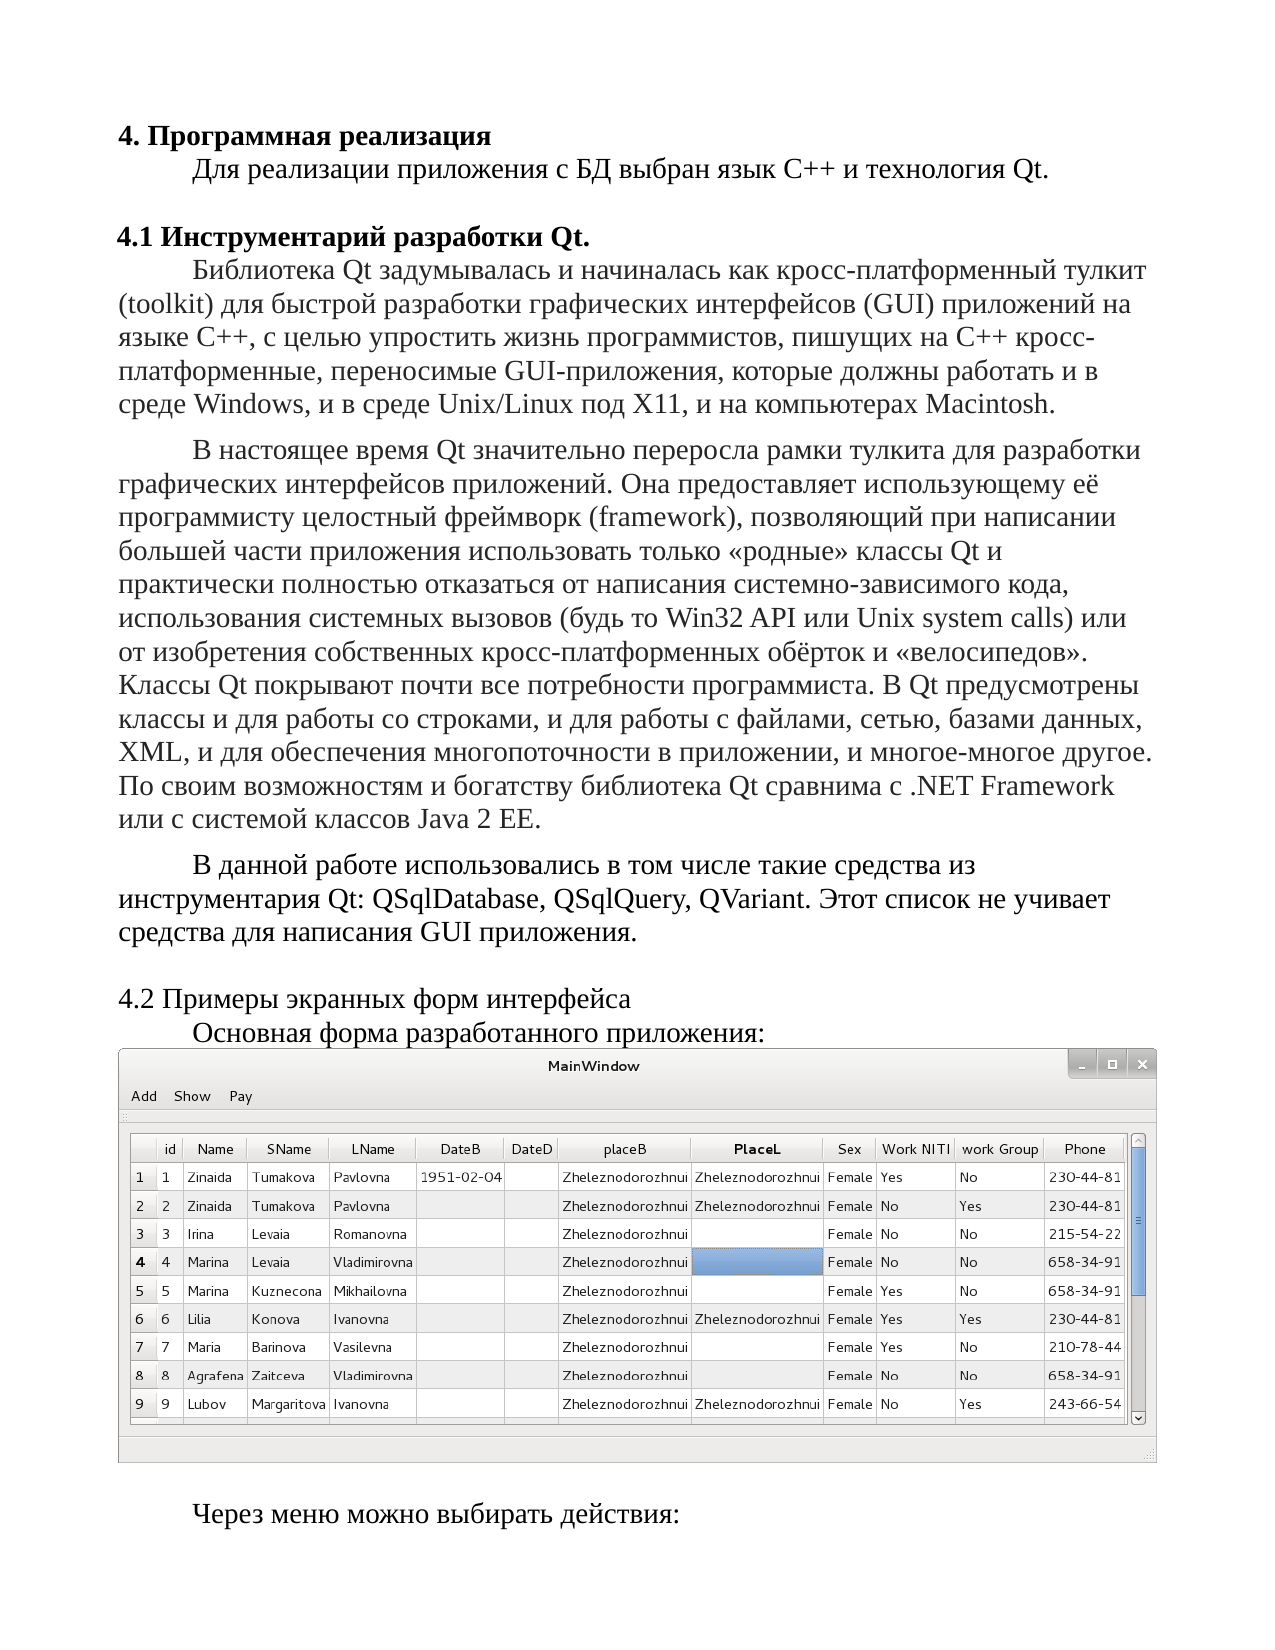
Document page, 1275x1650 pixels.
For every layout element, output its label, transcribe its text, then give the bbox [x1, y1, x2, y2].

text Основная форма разработанного приложения: [118, 1015, 1157, 1048]
text 4. Программная реализация [118, 118, 1157, 152]
text В данной работе использовались в том числе такие средства из инструментария Qt: QSqlDatabase, QSqlQuery, QVariant. Этот список не учивает средства для написания GUI приложения. [118, 847, 1157, 948]
list 4.1 Инструментарий разработки Qt. [117, 219, 1157, 252]
text В настоящее время Qt значительно переросла рамки тулкита для разработки графических интерфейсов приложений. Она предоставляет использующему её программисту целостный фреймворк (framework), позволяющий при написании большей части приложения использовать только «родные» классы Qt и практически полностью отказаться от написания системно-зависимого кода, использования системных вызовов (будь то Win32 API или Unix system calls) или от изобретения собственных кросс-платформенных обёрток и «велосипедов». Классы Qt покрывают почти все потребности программиста. В Qt предусмотрены классы и для работы со строками, и для работы с файлами, сетью, базами данных, XML, и для обеспечения многопоточности в приложении, и многое-многое другое. По своим возможностям и богатству библиотека Qt сравнима с .NET Framework или с системой классов Java 2 EE. [118, 432, 1157, 835]
picture [118, 1048, 1157, 1463]
text Через меню можно выбирать действия: [118, 1496, 1157, 1530]
text Для реализации приложения с БД выбран язык С++ и технология Qt. [118, 152, 1157, 185]
text 4.2 Примеры экранных форм интерфейса [118, 982, 1157, 1015]
text Библиотека Qt задумывалась и начиналась как кросс-платформенный тулкит (toolkit) для быстрой разработки графических интерфейсов (GUI) приложений на языке C++, с целью упростить жизнь программистов, пишущих на C++ кросс-платформенные, переносимые GUI-приложения, которые должны работать и в среде Windows, и в среде Unix/Linux под X11, и на компьютерах Macintosh. [118, 252, 1157, 420]
